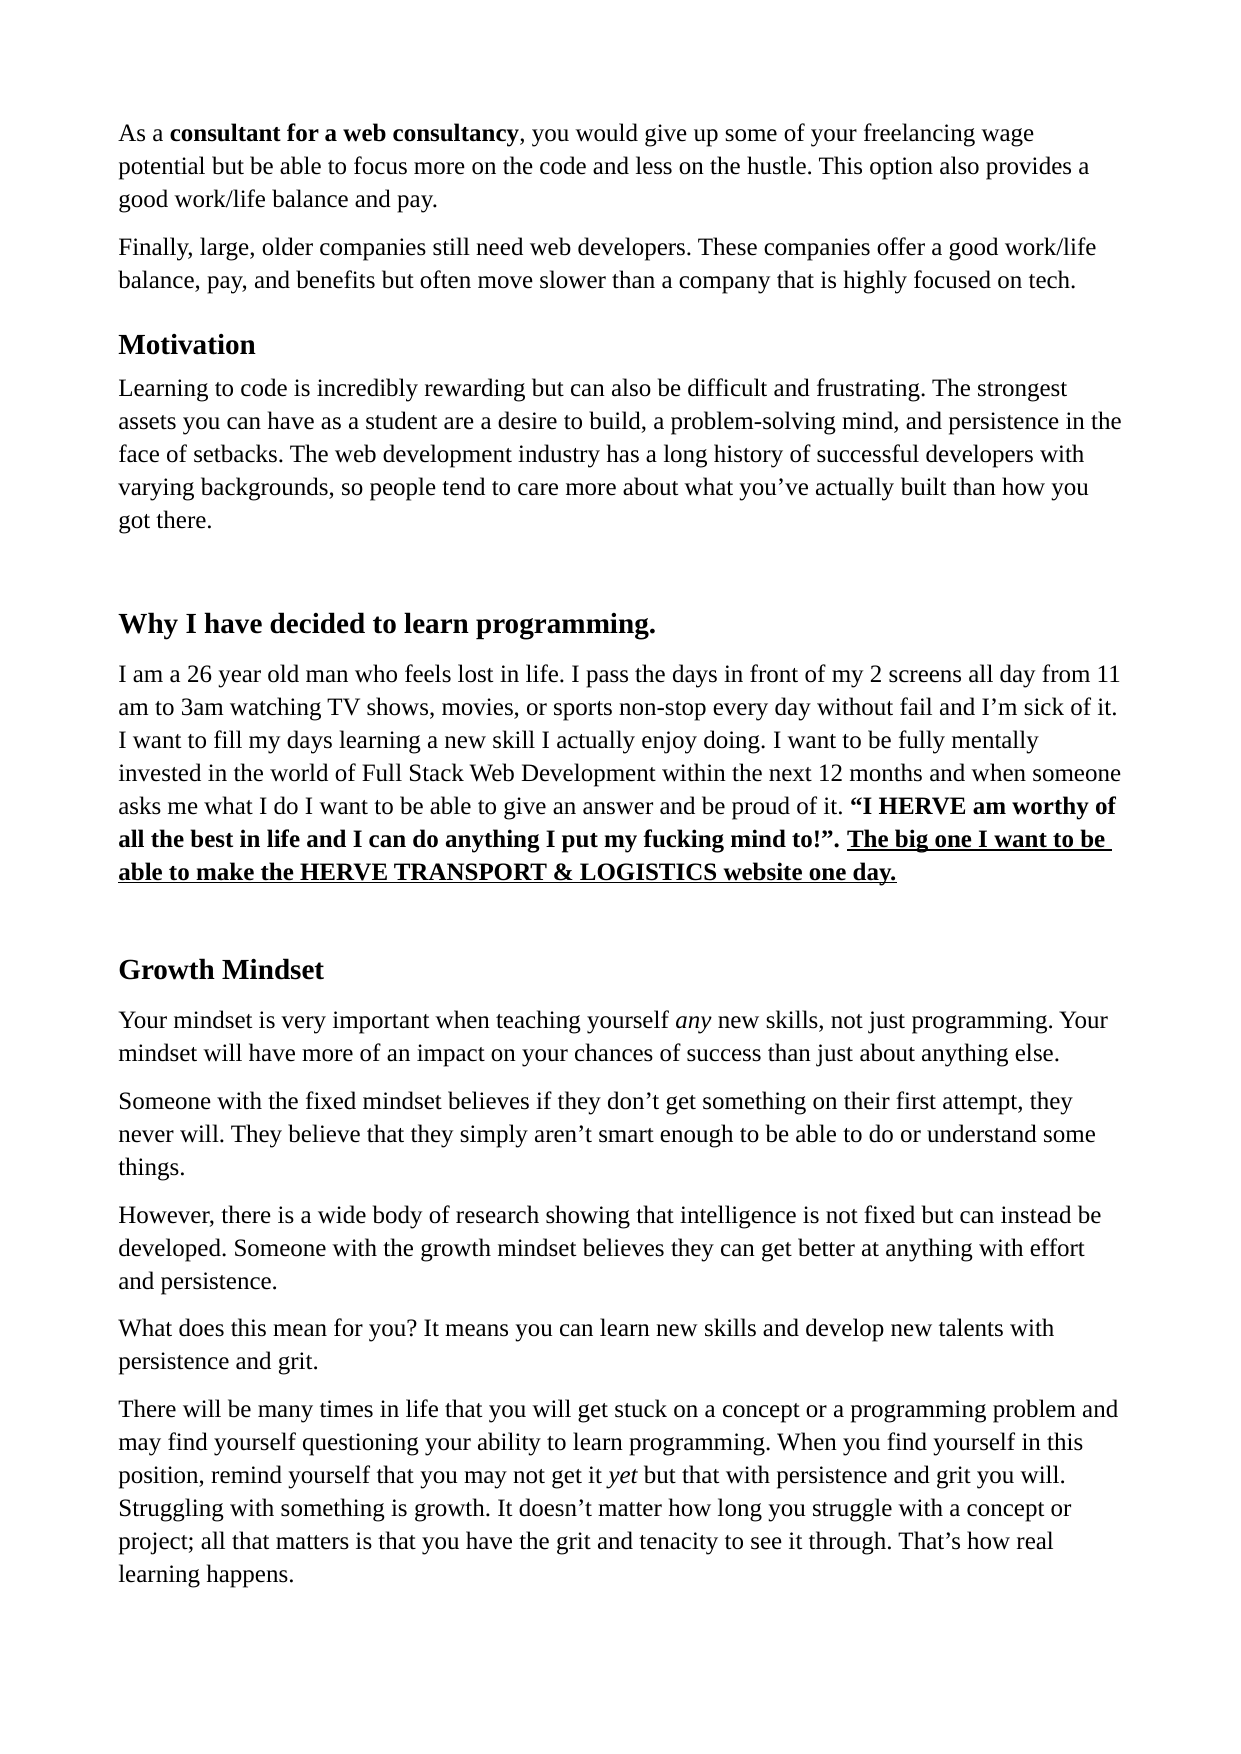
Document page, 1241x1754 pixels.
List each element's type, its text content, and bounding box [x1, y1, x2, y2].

text Finally, large, older companies still need web developers. These companies offer a good work/life balance, pay, and benefits but often move slower than a company that is highly focused on tech. [118, 232, 1122, 293]
text Growth Mindset [118, 952, 1122, 986]
text Someone with the fixed mindset believes if they don’t get something on their first attempt, they never will. They believe that they simply aren’t smart enough to be able to do or understand some things. [118, 1086, 1122, 1181]
subtitle Motivation [118, 327, 1122, 361]
text I am a 26 year old man who feels lost in life. I pass the days in front of my 2 screens all day from 11 am to 3am watching TV shows, movies, or sports non-stop every day without fail and I’m sick of it. I want to fill my days learning a new skill I actually enjoy doing. I want to be fully mentally invested in the world of Full Stack Web Development within the next 12 months and when someone asks me what I do I want to be able to give an answer and be proud of it. “I HERVE am worthy of all the best in life and I can do anything I put my fucking mind to!”. The big one I want to be able to make the HERVE TRANSPORT & LOGISTICS website one day. [118, 659, 1122, 886]
text What does this mean for you? It means you can learn new skills and develop new talents with persistence and grit. [118, 1313, 1122, 1375]
text However, there is a wide body of research showing that intelligence is not fixed but can instead be developed. Someone with the growth mindset believes they can get better at anything with effort and persistence. [118, 1200, 1122, 1294]
text Why I have decided to learn programming. [118, 606, 1122, 639]
text As a consultant for a web consultancy, you would give up some of your freelancing wage potential but be able to focus more on the code and less on the hustle. This option also provides a good work/life balance and pay. [118, 118, 1122, 213]
text Your mindset is very important when teaching yourself any new skills, not just programming. Your mindset will have more of an impact on your chances of success than just about anything else. [118, 1005, 1122, 1067]
text There will be many times in life that you will get stuck on a concept or a programming problem and may find yourself questioning your ability to learn programming. When you find yourself in this position, remind yourself that you may not get it yet but that with persistence and grit you will. Struggling with something is growth. It doesn’t matter how long you struggle with a concept or project; all that matters is that you have the grit and tenacity to see it through. That’s how real learning happens. [118, 1394, 1122, 1588]
text Learning to code is incredibly rewarding but can also be difficult and frustrating. The strongest assets you can have as a student are a desire to build, a problem-solving mind, and persistence in the face of setbacks. The web development industry has a long history of successful developers with varying backgrounds, so people tend to care more about what you’ve actually built than how you got there. [118, 373, 1122, 534]
